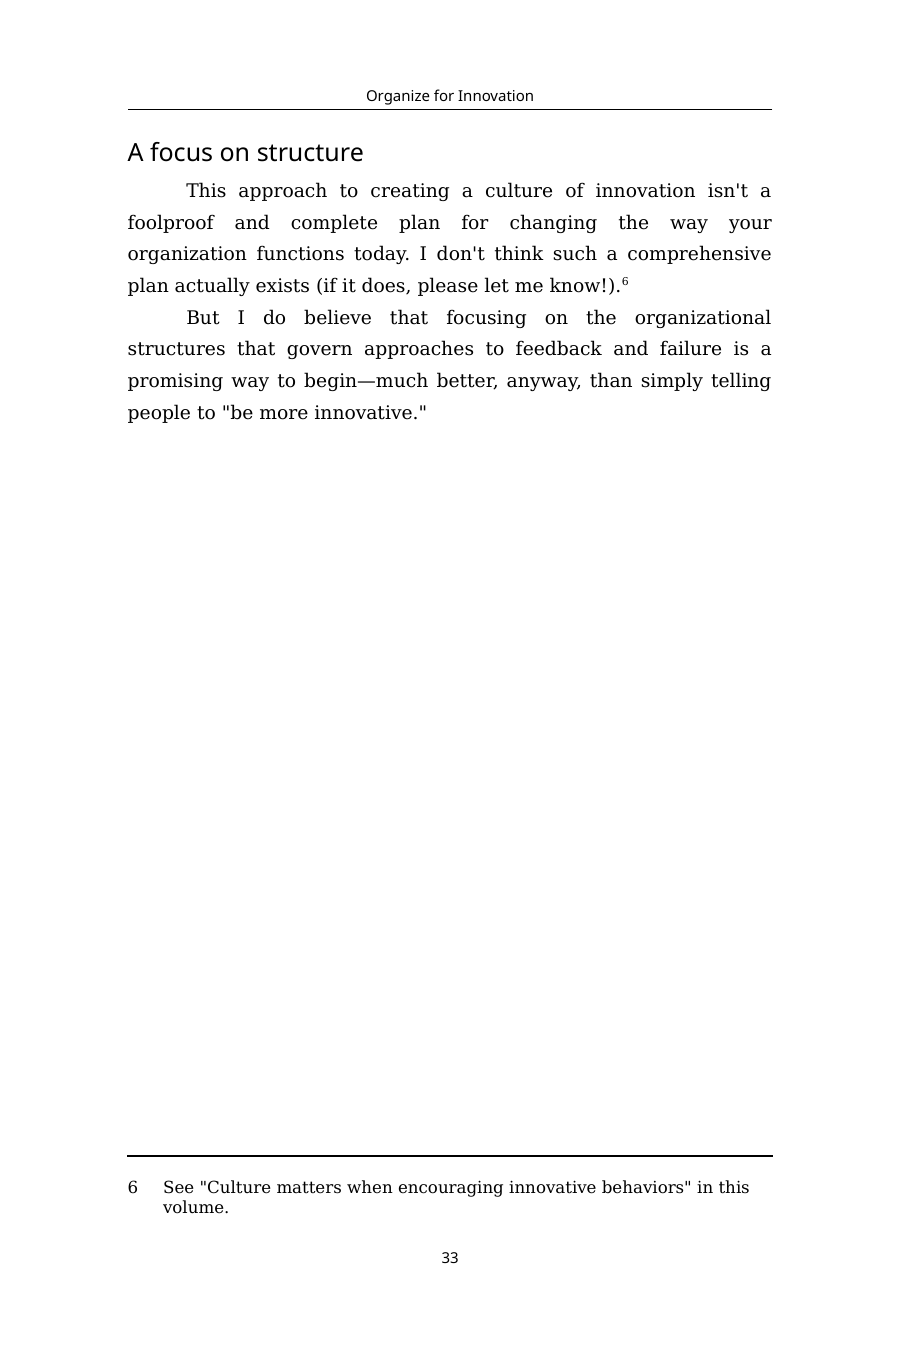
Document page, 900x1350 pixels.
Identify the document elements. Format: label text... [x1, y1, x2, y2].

subtitle A focus on structure [127, 139, 772, 168]
text This approach to creating a culture of innovation isn't a foolproof and complete plan for changing the way your organization functions today. I don't think such a comprehensive plan actually exists (if it does, please let me know!). [127, 180, 772, 297]
text See "Culture matters when encouraging innovative behaviors" in this volume. [127, 1178, 772, 1217]
text But I do believe that focusing on the organizational structures that govern approaches to feedback and failure is a promising way to begin—much better, anyway, than simply telling people to "be more innovative." [127, 307, 772, 424]
